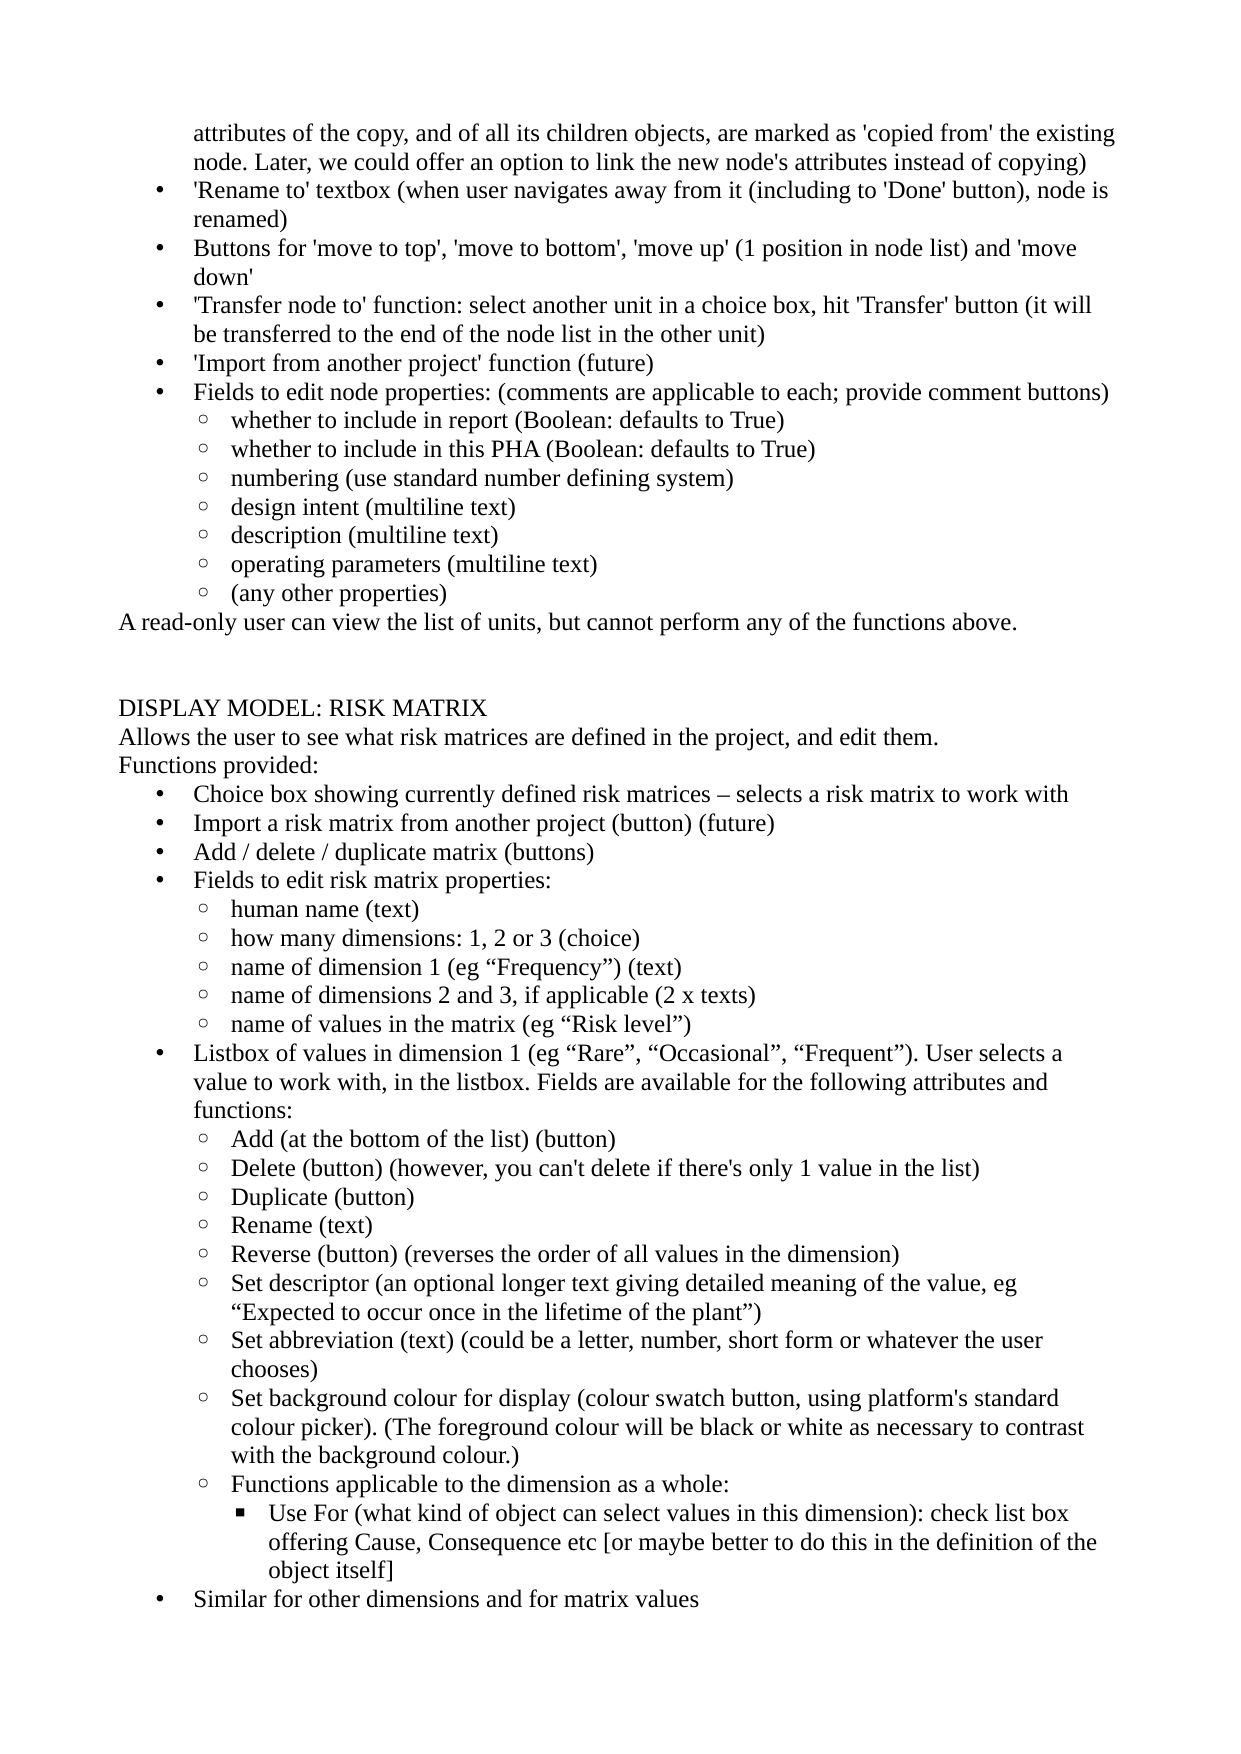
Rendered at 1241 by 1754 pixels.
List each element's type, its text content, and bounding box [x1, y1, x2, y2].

list Rename (text) [193, 1211, 1122, 1239]
list Similar for other dimensions and for matrix values [156, 1584, 1122, 1613]
text A read-only user can view the list of units, but cannot perform any of the functions above. [118, 607, 1122, 636]
text Allows the user to see what risk matrices are defined in the project, and edit them. [118, 722, 1122, 751]
list (any other properties) [193, 578, 1122, 607]
list Duplicate (button) [193, 1182, 1122, 1211]
list Buttons for 'move to top', 'move to bottom', 'move up' (1 position in node list) and 'move down' [156, 233, 1122, 291]
list numbering (use standard number defining system) [193, 463, 1122, 492]
list Functions applicable to the dimension as a whole: [193, 1469, 1122, 1498]
list Delete (button) (however, you can't delete if there's only 1 value in the list) [193, 1153, 1122, 1182]
list description (multiline text) [193, 521, 1122, 549]
list whether to include in report (Boolean: defaults to True) [193, 406, 1122, 434]
list Add (at the bottom of the list) (button) [193, 1124, 1122, 1153]
list 'Rename to' textbox (when user navigates away from it (including to 'Done' button), node is renamed) [156, 176, 1122, 233]
list Use For (what kind of object can select values in this dimension): check list box offering Cause, Consequence etc [or maybe better to do this in the definition of the object itself] [231, 1498, 1122, 1584]
list Set background colour for display (colour swatch button, using platform's standard colour picker). (The foreground colour will be black or white as necessary to contrast with the background colour.) [193, 1383, 1122, 1469]
text DISPLAY MODEL: RISK MATRIX [118, 693, 1122, 722]
list Set abbreviation (text) (could be a letter, number, short form or whatever the user chooses) [193, 1326, 1122, 1383]
list attributes of the copy, and of all its children objects, are marked as 'copied from' the existing node. Later, we could offer an option to link the new node's attributes instead of copying) [156, 118, 1122, 176]
list Choice box showing currently defined risk matrices – selects a risk matrix to work with [156, 779, 1122, 808]
list Fields to edit node properties: (comments are applicable to each; provide comment buttons) [156, 377, 1122, 406]
list whether to include in this PHA (Boolean: defaults to True) [193, 434, 1122, 463]
list design intent (multiline text) [193, 492, 1122, 521]
list 'Import from another project' function (future) [156, 348, 1122, 377]
list operating parameters (multiline text) [193, 549, 1122, 578]
list Add / delete / duplicate matrix (buttons) [156, 837, 1122, 866]
list human name (text) [193, 894, 1122, 923]
list 'Transfer node to' function: select another unit in a choice box, hit 'Transfer' button (it will be transferred to the end of the node list in the other unit) [156, 291, 1122, 348]
text Functions provided: [118, 751, 1122, 779]
list name of dimension 1 (eg “Frequency”) (text) [193, 952, 1122, 981]
list name of dimensions 2 and 3, if applicable (2 x texts) [193, 981, 1122, 1009]
list name of values in the matrix (eg “Risk level”) [193, 1009, 1122, 1038]
list Set descriptor (an optional longer text giving detailed meaning of the value, eg “Expected to occur once in the lifetime of the plant”) [193, 1268, 1122, 1326]
list Reverse (button) (reverses the order of all values in the dimension) [193, 1239, 1122, 1268]
list Fields to edit risk matrix properties: [156, 866, 1122, 894]
list Listbox of values in dimension 1 (eg “Rare”, “Occasional”, “Frequent”). User selects a value to work with, in the listbox. Fields are available for the following attributes and functions: [156, 1038, 1122, 1124]
list Import a risk matrix from another project (button) (future) [156, 808, 1122, 837]
list how many dimensions: 1, 2 or 3 (choice) [193, 923, 1122, 952]
